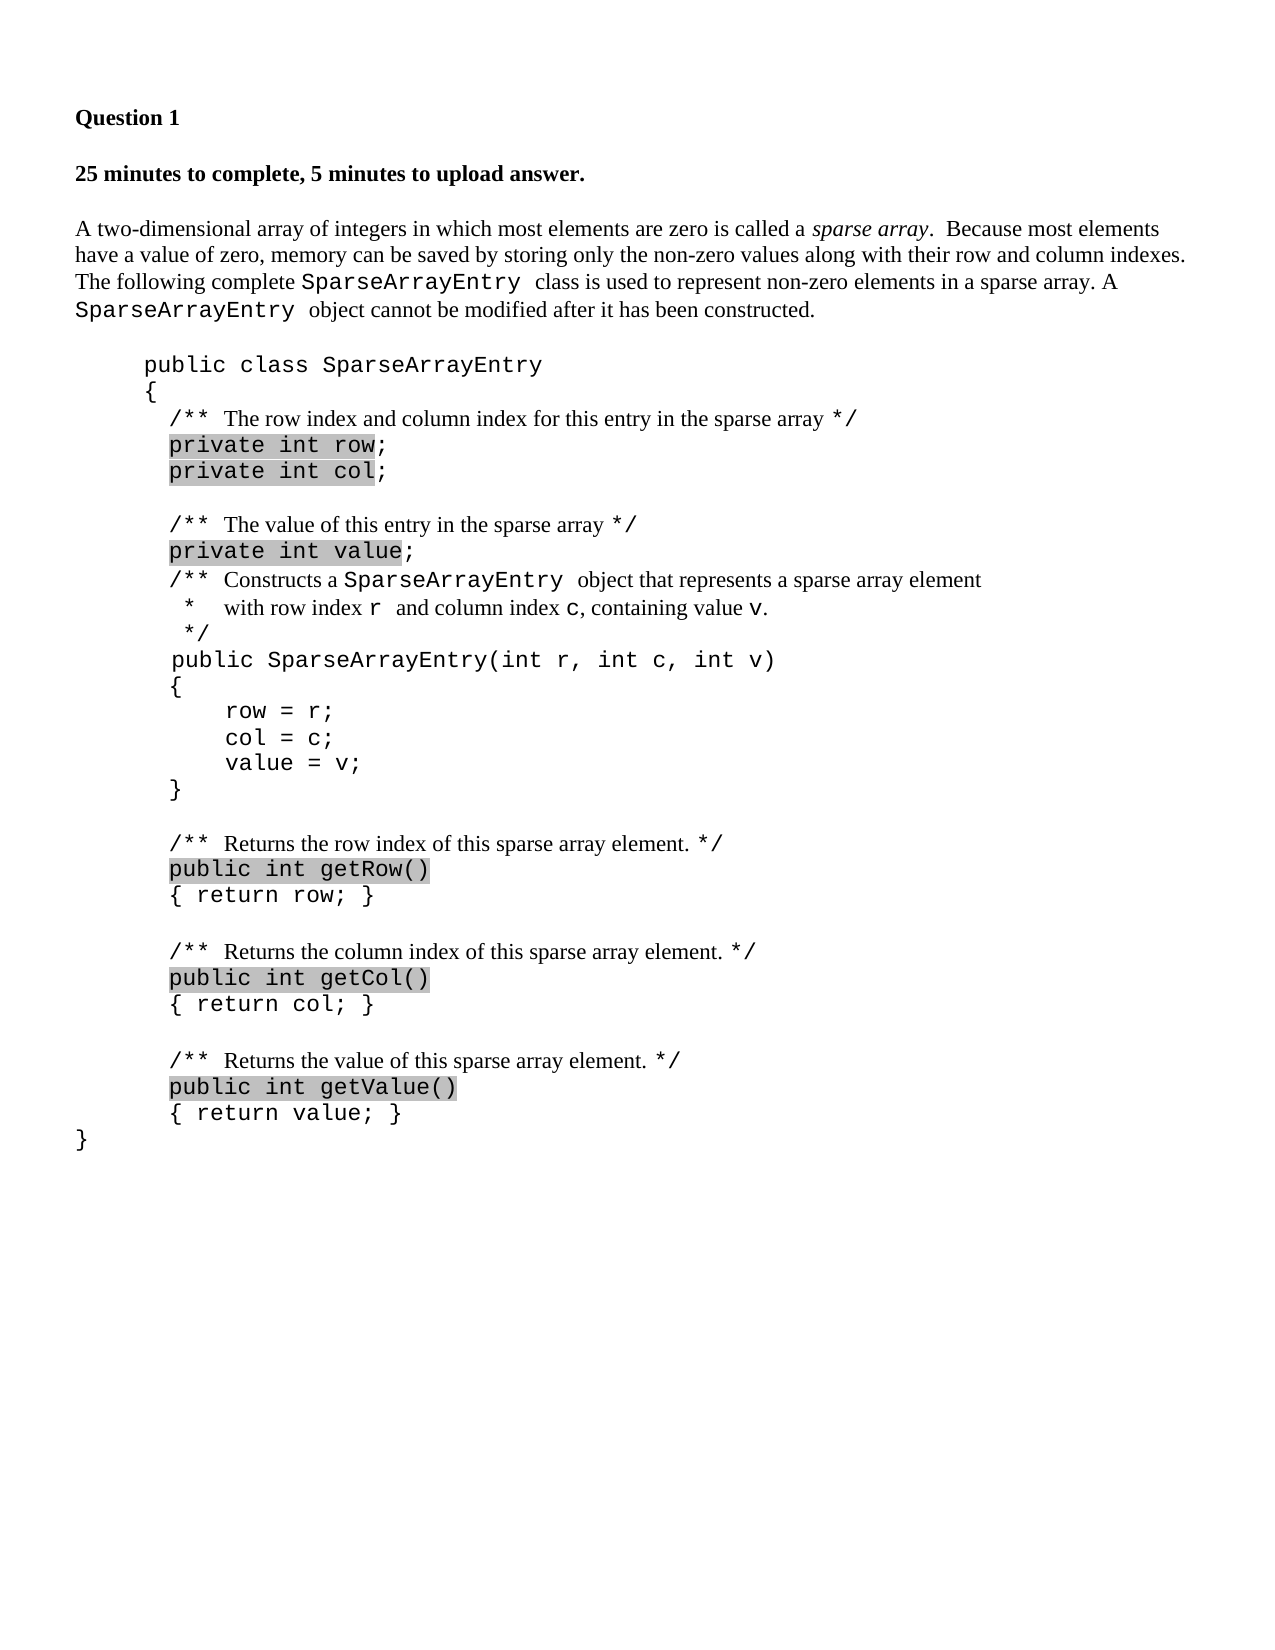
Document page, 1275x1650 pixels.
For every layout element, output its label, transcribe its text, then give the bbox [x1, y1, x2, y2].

text /** Constructs a SparseArrayEntry object that represents a sparse array element [169, 566, 1200, 594]
text } [169, 778, 1200, 804]
text * with row index r and column index c, containing value v. */ [169, 594, 1200, 648]
text public int getValue() { return value; } [169, 1076, 1200, 1127]
text Question 1 [75, 104, 1200, 131]
text value = v; [169, 752, 1200, 778]
text col = c; [169, 726, 1200, 752]
text } [75, 1127, 1200, 1153]
text public int getRow() { return row; } [169, 858, 1200, 910]
text public SparseArrayEntry(int r, int c, int v) [75, 648, 1200, 674]
text /** Returns the column index of this sparse array element. */ [169, 938, 1200, 967]
text { [75, 379, 1200, 405]
text public int getCol() { return col; } [169, 967, 1200, 1018]
text /** The row index and column index for this entry in the sparse array */ [169, 405, 1200, 434]
text /** Returns the value of this sparse array element. */ [169, 1047, 1200, 1076]
text private int value; [169, 540, 1200, 566]
text row = r; [169, 700, 1200, 726]
text { [169, 674, 1200, 700]
text /** The value of this entry in the sparse array */ [169, 486, 1200, 540]
text A two-dimensional array of integers in which most elements are zero is called a sparse array. Because most elements have a value of zero, memory can be saved by storing only the non-zero values along with their row and column indexes. The following complete SparseArrayEntry class is used to represent non-zero elements in a sparse array. A SparseArrayEntry object cannot be modified after it has been constructed. [75, 215, 1200, 324]
text 25 minutes to complete, 5 minutes to upload answer. [75, 160, 1200, 186]
text /** Returns the row index of this sparse array element. */ [169, 829, 1200, 858]
text public class SparseArrayEntry [75, 353, 1200, 379]
text private int col; [169, 459, 1200, 486]
text private int row; [169, 434, 1200, 459]
